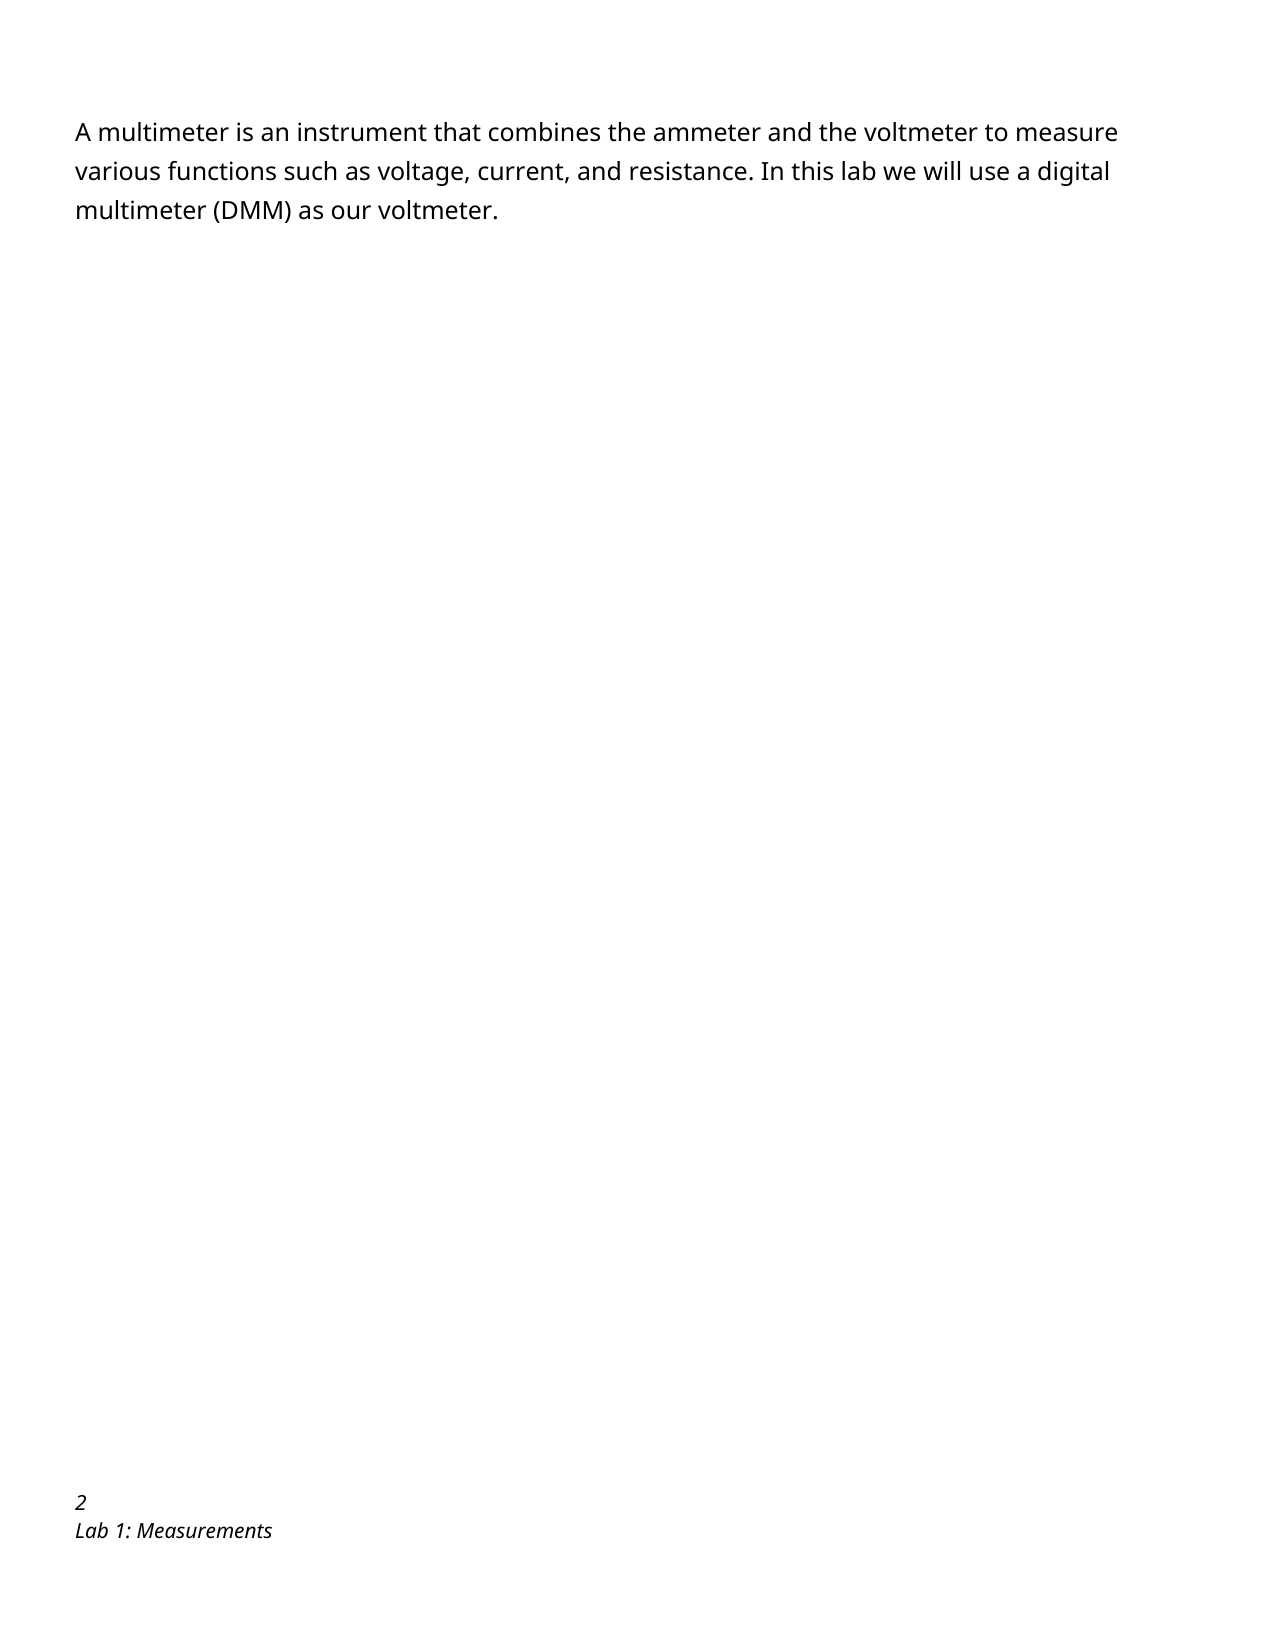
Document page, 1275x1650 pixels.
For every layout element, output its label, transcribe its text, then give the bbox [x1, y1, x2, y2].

text A multimeter is an instrument that combines the ammeter and the voltmeter to measure various functions such as voltage, current, and resistance. In this lab we will use a digital multimeter (DMM) as our voltmeter. [75, 114, 1200, 227]
